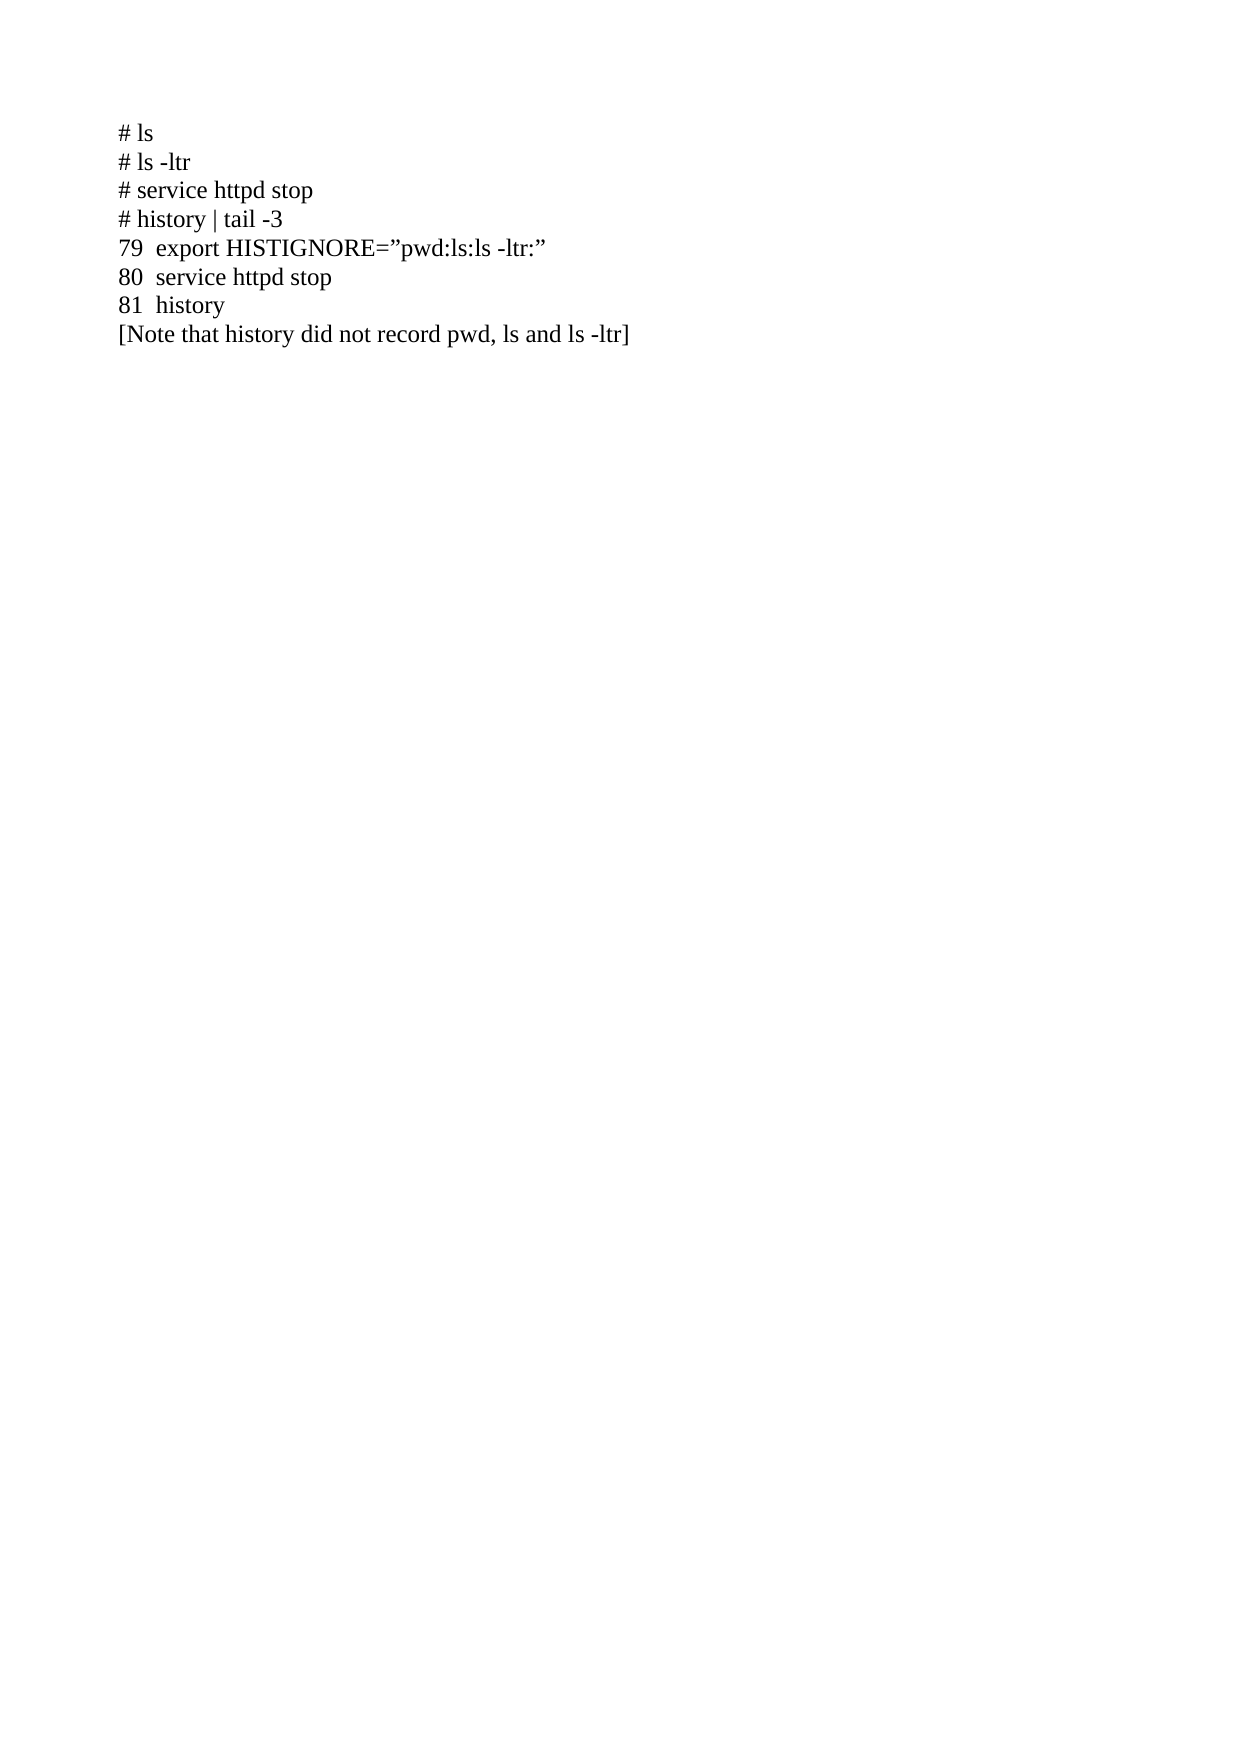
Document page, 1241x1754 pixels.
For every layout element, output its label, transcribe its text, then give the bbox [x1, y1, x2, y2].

text # ls -ltr [118, 147, 1122, 176]
text 81 history [118, 291, 1122, 319]
text # service httpd stop [118, 176, 1122, 204]
text # ls [118, 118, 1122, 147]
text 79 export HISTIGNORE=”pwd:ls:ls -ltr:” [118, 233, 1122, 262]
text [Note that history did not record pwd, ls and ls -ltr] [118, 319, 1122, 348]
text # history | tail -3 [118, 204, 1122, 233]
text 80 service httpd stop [118, 262, 1122, 291]
